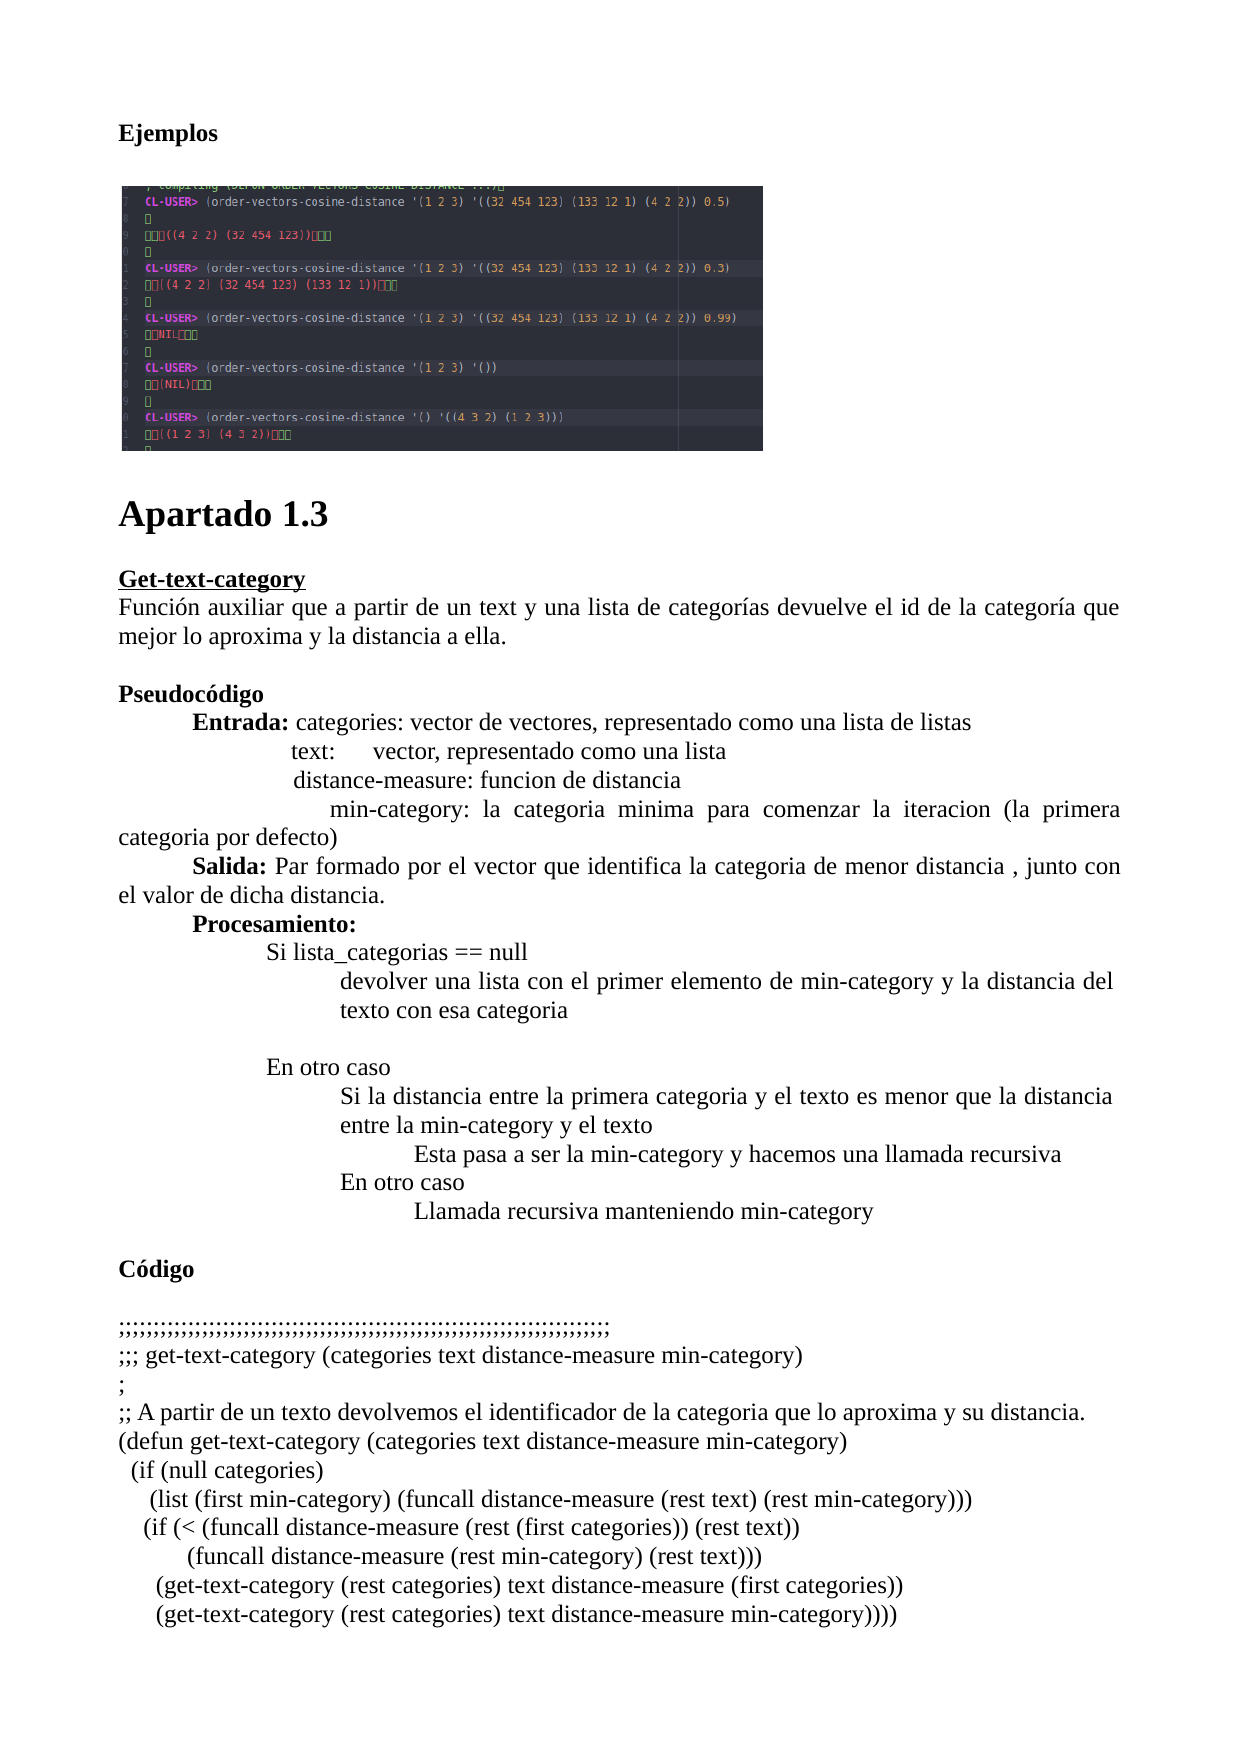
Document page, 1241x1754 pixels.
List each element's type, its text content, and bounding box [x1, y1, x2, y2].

text En otro caso [118, 1052, 1122, 1081]
text devolver una lista con el primer elemento de min-category y la distancia del texto con esa categoria [118, 966, 1122, 1024]
text Llamada recursiva manteniendo min-category [118, 1196, 1122, 1225]
text Pseudocódigo [118, 679, 1122, 707]
text distance-measure: funcion de distancia [118, 765, 1122, 794]
text min-category: la categoria minima para comenzar la iteracion (la primera categoria por defecto) [118, 794, 1122, 851]
text ;;; get-text-category (categories text distance-measure min-category) [118, 1340, 1122, 1369]
text ;;;;;;;;;;;;;;;;;;;;;;;;;;;;;;;;;;;;;;;;;;;;;;;;;;;;;;;;;;;;;;;;;;;;;;; [118, 1311, 1122, 1340]
text ; [118, 1369, 1122, 1397]
text Ejemplos [118, 118, 1122, 147]
text Procesamiento: [118, 909, 1122, 937]
picture [121, 186, 763, 451]
text (if (null categories) [118, 1455, 1122, 1484]
text Si la distancia entre la primera categoria y el texto es menor que la distancia entre la min-category y el texto [118, 1081, 1122, 1139]
text Esta pasa a ser la min-category y hacemos una llamada recursiva [118, 1139, 1122, 1167]
text Get-text-category [118, 564, 1122, 592]
text ;; A partir de un texto devolvemos el identificador de la categoria que lo aproxima y su distancia. [118, 1397, 1122, 1426]
text (if (< (funcall distance-measure (rest (first categories)) (rest text)) [118, 1512, 1122, 1541]
text En otro caso [118, 1167, 1122, 1196]
text Función auxiliar que a partir de un text y una lista de categorías devuelve el id de la categoría que mejor lo aproxima y la distancia a ella. [118, 592, 1122, 650]
text (list (first min-category) (funcall distance-measure (rest text) (rest min-category))) [118, 1484, 1122, 1512]
text Salida: Par formado por el vector que identifica la categoria de menor distancia , junto con el valor de dicha distancia. [118, 851, 1122, 909]
text (get-text-category (rest categories) text distance-measure min-category)))) [118, 1599, 1122, 1627]
text (get-text-category (rest categories) text distance-measure (first categories)) [118, 1570, 1122, 1599]
text Apartado 1.3 [118, 492, 1122, 535]
text Entrada: categories: vector de vectores, representado como una lista de listas [118, 707, 1122, 736]
text Código [118, 1254, 1122, 1282]
text (defun get-text-category (categories text distance-measure min-category) [118, 1426, 1122, 1455]
text Si lista_categorias == null [118, 937, 1122, 966]
text (funcall distance-measure (rest min-category) (rest text))) [118, 1541, 1122, 1570]
text text: vector, representado como una lista [118, 736, 1122, 765]
